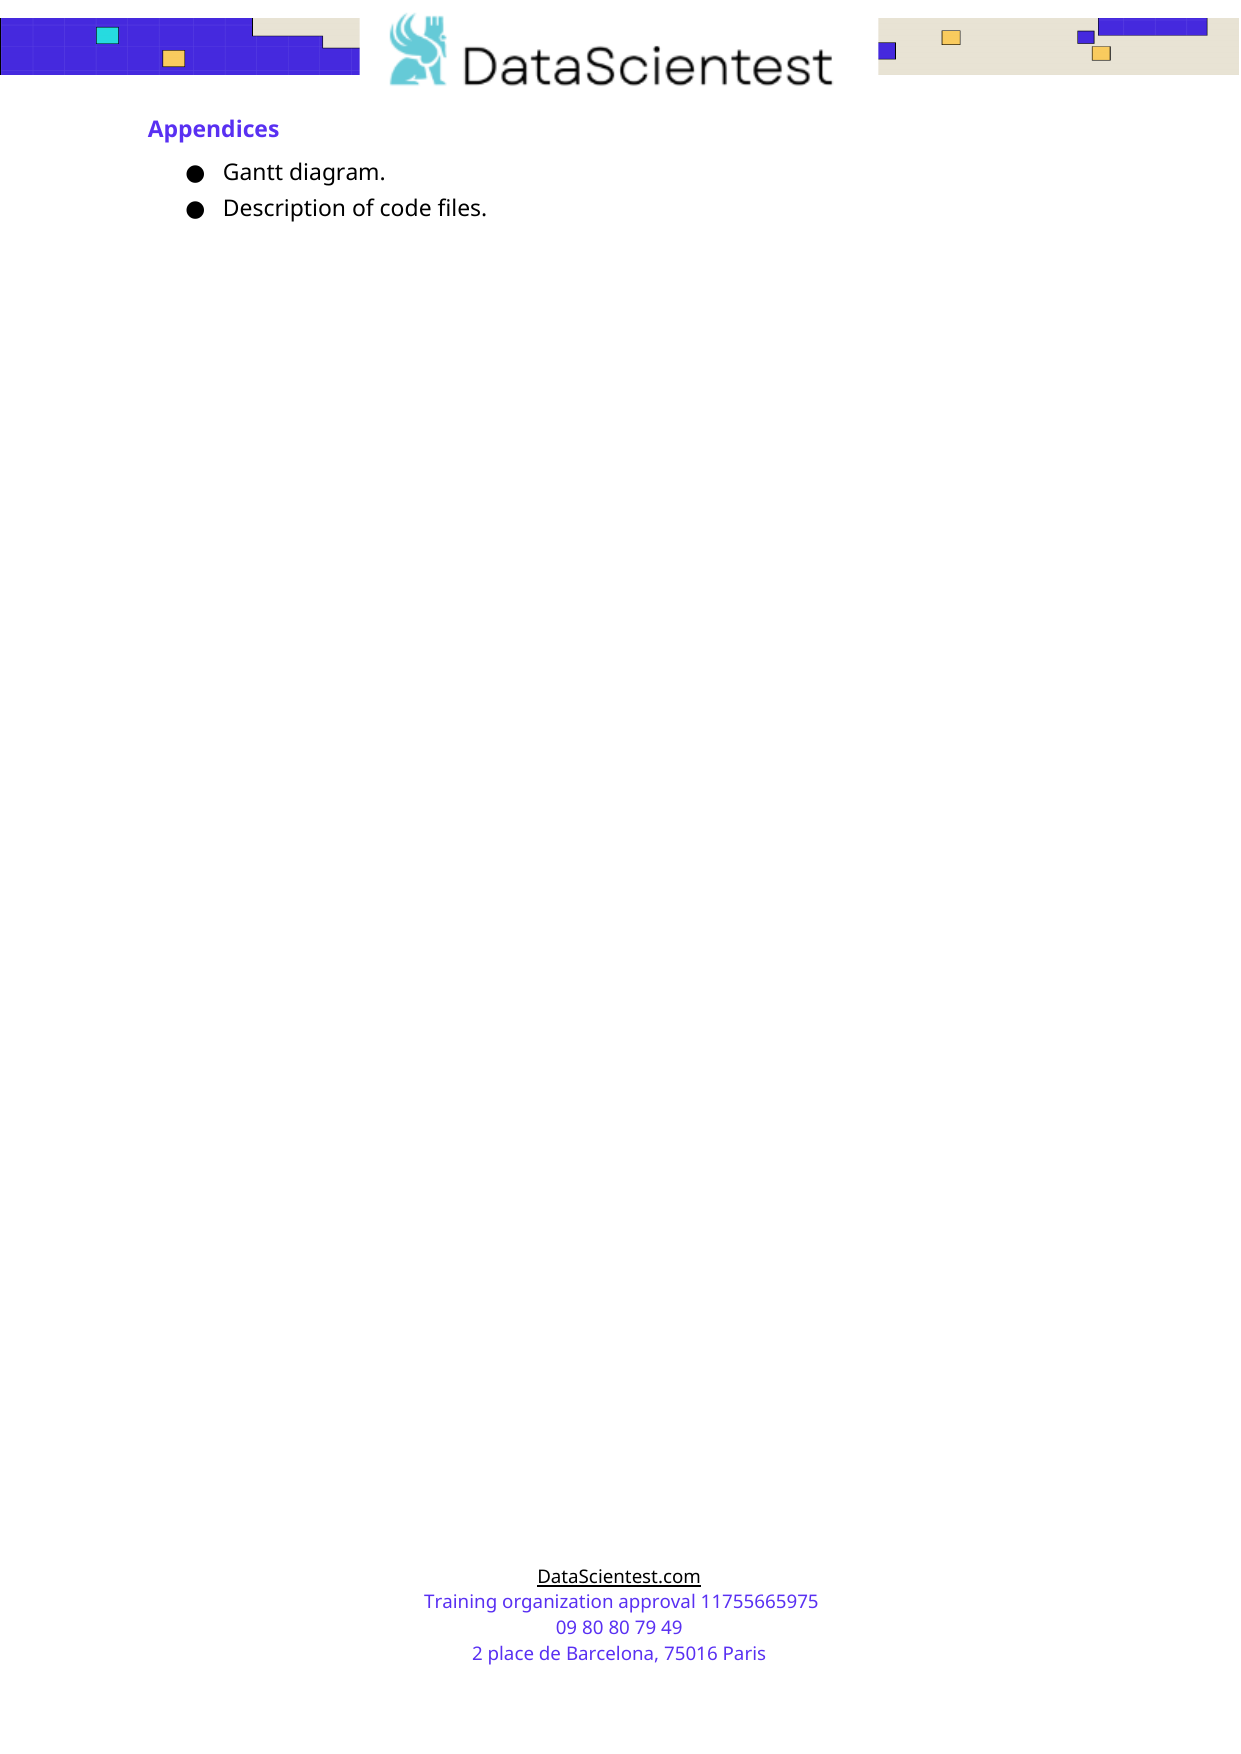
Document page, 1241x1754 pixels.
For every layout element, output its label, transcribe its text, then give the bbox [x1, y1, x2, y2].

picture [0, 0, 1239, 113]
subtitle Appendices [148, 112, 1090, 144]
list Gantt diagram. [185, 156, 1090, 187]
list Description of code files. [185, 192, 1090, 223]
